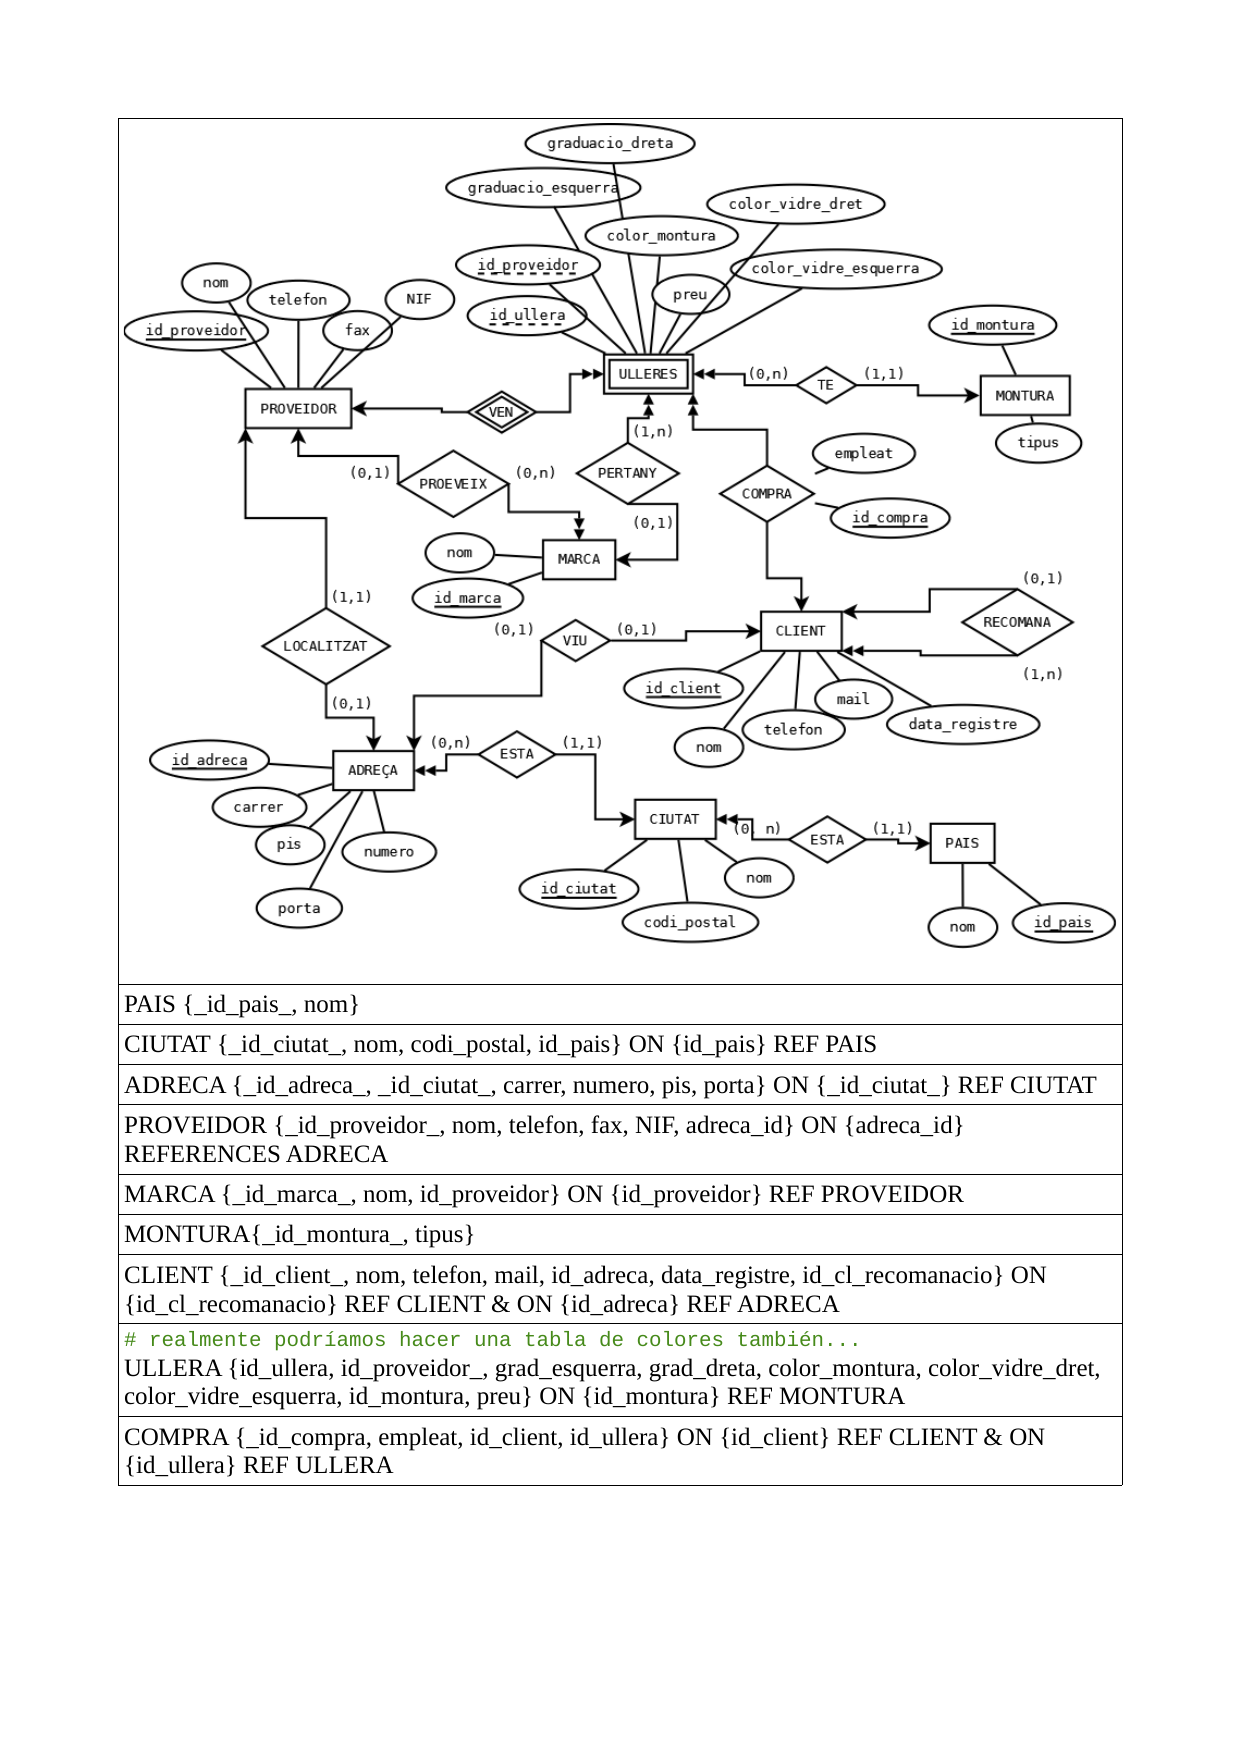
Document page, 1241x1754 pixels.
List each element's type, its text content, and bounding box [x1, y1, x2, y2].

table_cell CLIENT {_id_client_, nom, telefon, mail, id_adreca, data_registre, id_cl_recomanacio} ON {id_cl_recomanacio} REF CLIENT & ON {id_adreca} REF ADRECA [119, 1255, 1122, 1323]
table_header [119, 119, 1122, 983]
table_cell PAIS {_id_pais_, nom} [119, 985, 1122, 1024]
picture [123, 123, 1117, 949]
table_cell MARCA {_id_marca_, nom, id_proveidor} ON {id_proveidor} REF PROVEIDOR [119, 1175, 1122, 1214]
table_cell # realmente podríamos hacer una tabla de colores también... ULLERA {id_ullera, id_proveidor_, grad_esquerra, grad_dreta, color_montura, color_vidre_dret, color_vidre_esquerra, id_montura, preu} ON {id_montura} REF MONTURA [119, 1324, 1122, 1416]
table_cell ADRECA {_id_adreca_, _id_ciutat_, carrer, numero, pis, porta} ON {_id_ciutat_} REF CIUTAT [119, 1065, 1122, 1104]
table_cell COMPRA {_id_compra, empleat, id_client, id_ullera} ON {id_client} REF CLIENT & ON {id_ullera} REF ULLERA [119, 1417, 1122, 1485]
table_cell PROVEIDOR {_id_proveidor_, nom, telefon, fax, NIF, adreca_id} ON {adreca_id} REFERENCES ADRECA [119, 1105, 1122, 1173]
table_cell CIUTAT {_id_ciutat_, nom, codi_postal, id_pais} ON {id_pais} REF PAIS [119, 1025, 1122, 1064]
table_cell MONTURA{_id_montura_, tipus} [119, 1215, 1122, 1254]
